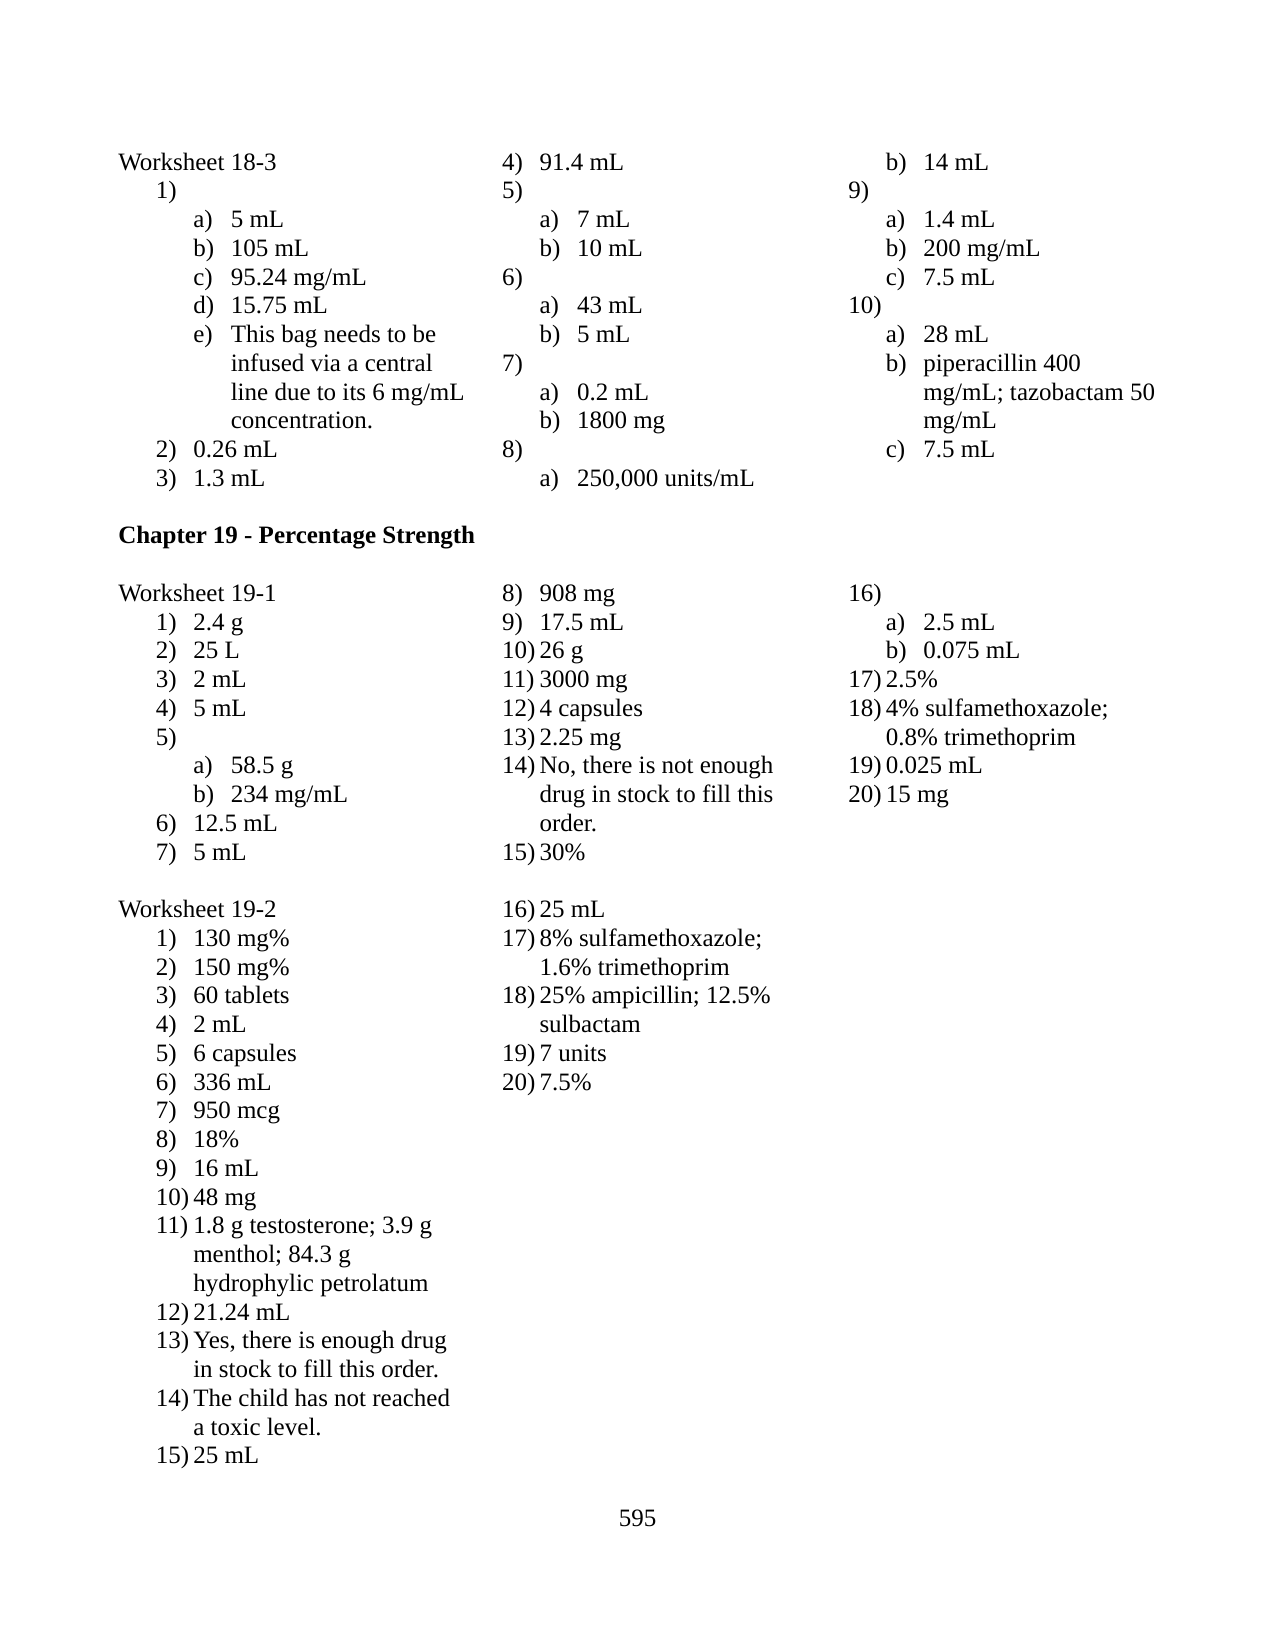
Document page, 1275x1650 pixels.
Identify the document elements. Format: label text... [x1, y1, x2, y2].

list 25% ampicillin; 12.5% sulbactam [502, 981, 811, 1038]
list 16 mL [156, 1153, 464, 1182]
list 17.5 mL [502, 607, 811, 636]
list 4 capsules [502, 693, 811, 722]
text Worksheet 18-3 [118, 147, 464, 176]
list 105 mL [193, 233, 464, 262]
list 234 mg/mL [193, 779, 464, 808]
text Worksheet 19-1 [118, 578, 464, 607]
list 10 mL [539, 233, 811, 262]
list This bag needs to be infused via a central line due to its 6 mg/mL concentration. [193, 319, 464, 434]
list 0.2 mL [539, 377, 811, 406]
list 7 mL [539, 204, 811, 233]
list 58.5 g [193, 751, 464, 779]
list 250,000 units/mL [539, 463, 811, 492]
list 7.5 mL [886, 262, 1157, 291]
list 91.4 mL [502, 147, 811, 176]
list 150 mg% [156, 952, 464, 981]
list 336 mL [156, 1067, 464, 1096]
list 0.025 mL [848, 751, 1157, 779]
list 3000 mg [502, 664, 811, 693]
list 14 mL [886, 147, 1157, 176]
list 12.5 mL [156, 808, 464, 837]
list 7.5% [502, 1067, 811, 1096]
list 60 tablets [156, 981, 464, 1009]
list 25 mL [156, 1441, 464, 1469]
list 130 mg% [156, 923, 464, 952]
list 4% sulfamethoxazole; 0.8% trimethoprim [848, 693, 1157, 751]
list 8% sulfamethoxazole; 1.6% trimethoprim [502, 923, 811, 981]
list 28 mL [886, 319, 1157, 348]
list 25 L [156, 636, 464, 664]
list 26 g [502, 636, 811, 664]
list 2.4 g [156, 607, 464, 636]
list 21.24 mL [156, 1297, 464, 1326]
list 2.5 mL [886, 607, 1157, 636]
list 7.5 mL [886, 434, 1157, 463]
list 5 mL [156, 693, 464, 722]
list 2.5% [848, 664, 1157, 693]
list No, there is not enough drug in stock to fill this order. [502, 751, 811, 837]
list 43 mL [539, 291, 811, 319]
list Yes, there is enough drug in stock to fill this order. [156, 1326, 464, 1383]
list 908 mg [502, 578, 811, 607]
list 0.26 mL [156, 434, 464, 463]
list 15.75 mL [193, 291, 464, 319]
list 18% [156, 1124, 464, 1153]
list 30% [502, 837, 811, 866]
list 5 mL [156, 837, 464, 866]
list The child has not reached a toxic level. [156, 1383, 464, 1441]
list 6 capsules [156, 1038, 464, 1067]
list piperacillin 400 mg/mL; tazobactam 50 mg/mL [886, 348, 1157, 434]
list 95.24 mg/mL [193, 262, 464, 291]
text Chapter 19 - Percentage Strength [118, 521, 1157, 549]
list 2 mL [156, 664, 464, 693]
list 1800 mg [539, 406, 811, 434]
list 1.8 g testosterone; 3.9 g menthol; 84.3 g hydrophylic petrolatum [156, 1211, 464, 1297]
list 200 mg/mL [886, 233, 1157, 262]
list 48 mg [156, 1182, 464, 1211]
list 5 mL [539, 319, 811, 348]
text Worksheet 19-2 [118, 894, 464, 923]
list 2.25 mg [502, 722, 811, 751]
list 25 mL [502, 894, 811, 923]
list 5 mL [193, 204, 464, 233]
list 0.075 mL [886, 636, 1157, 664]
list 950 mcg [156, 1096, 464, 1124]
list 1.3 mL [156, 463, 464, 492]
list 1.4 mL [886, 204, 1157, 233]
list 15 mg [848, 779, 1157, 808]
list 2 mL [156, 1009, 464, 1038]
list 7 units [502, 1038, 811, 1067]
